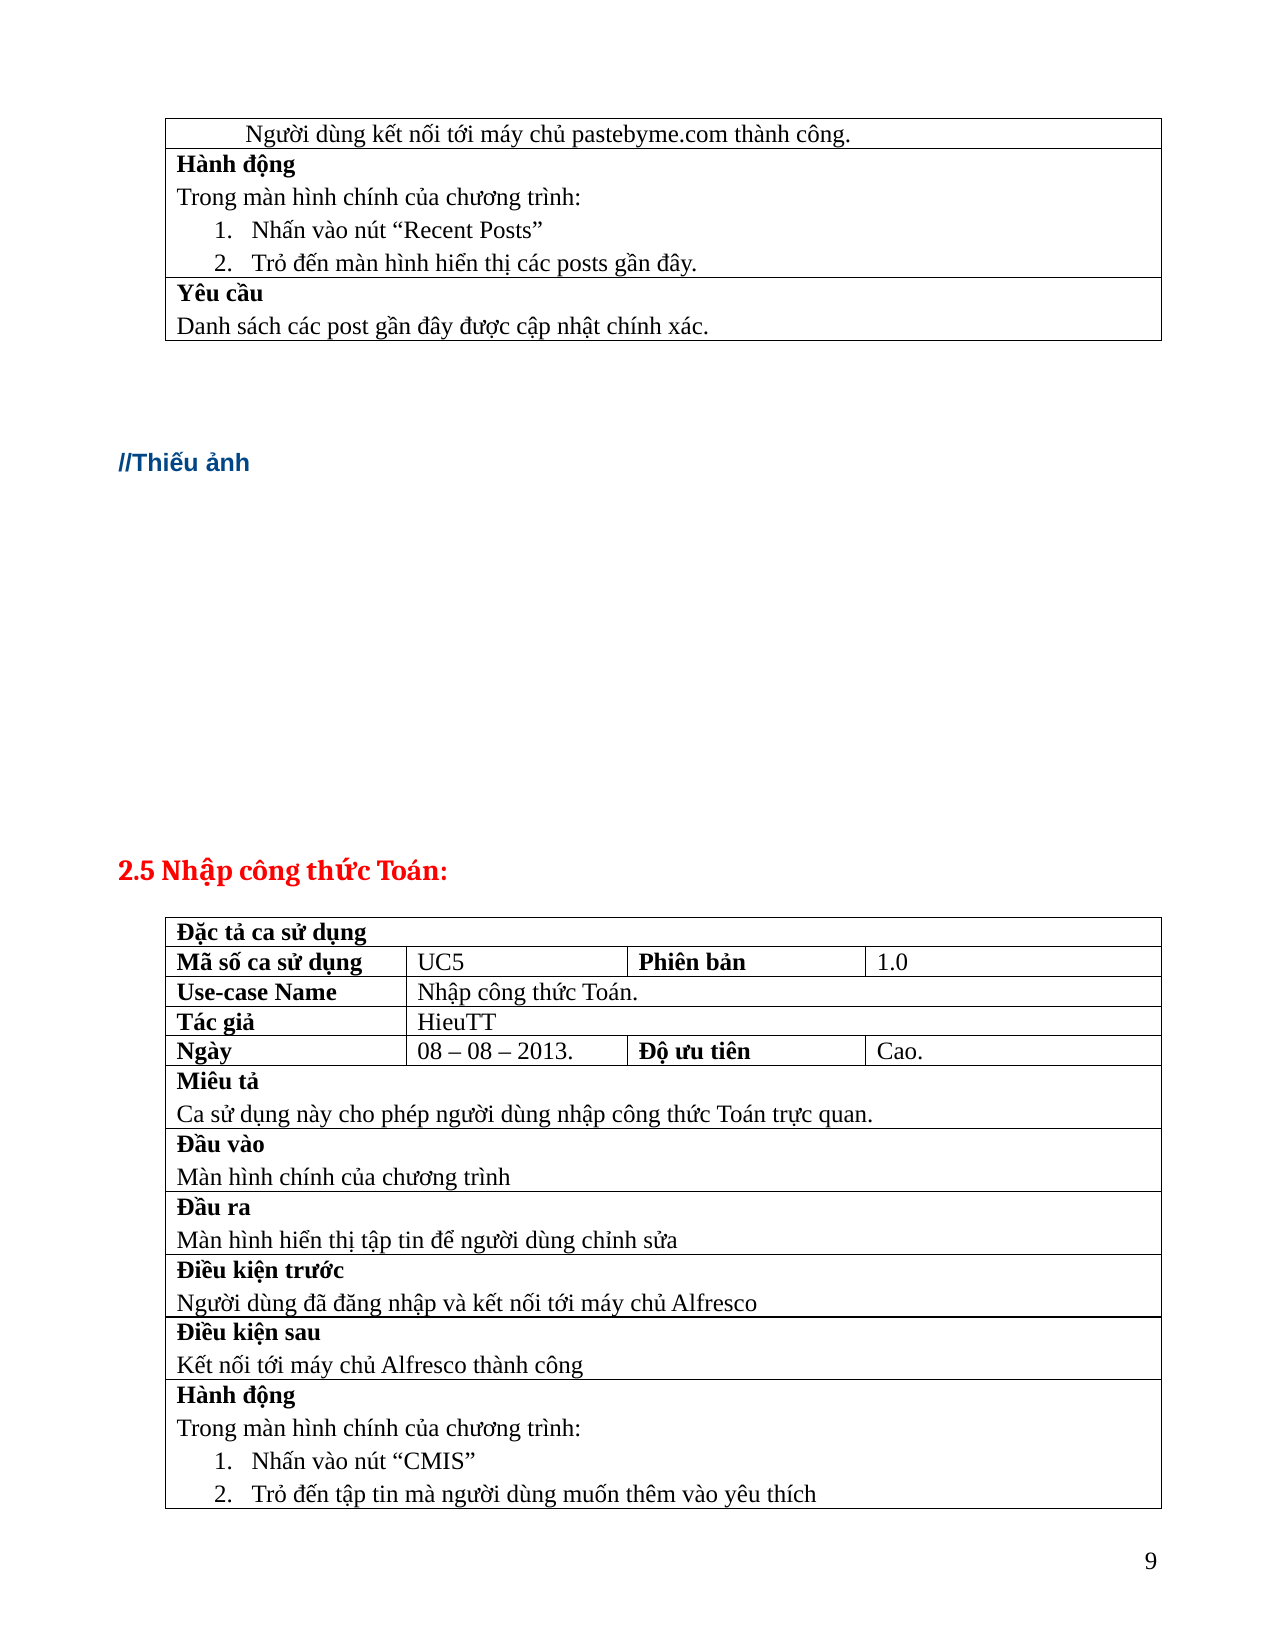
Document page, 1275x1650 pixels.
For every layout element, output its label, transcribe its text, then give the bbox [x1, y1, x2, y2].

table_cell Đầu ra Màn hình hiển thị tập tin để người dùng chỉnh sửa [166, 1192, 1161, 1254]
table_cell Hành động Trong màn hình chính của chương trình: Nhấn vào nút “Recent Posts” Trỏ đến màn hình hiển thị các posts gần đây. [166, 149, 1161, 277]
table_cell Điều kiện trước Người dùng đã đăng nhập và kết nối tới máy chủ Alfresco [166, 1255, 1161, 1316]
table_cell Ngày [166, 1036, 406, 1065]
subtitle 2.5 Nhập công thức Toán: [118, 854, 1157, 888]
table_cell Hành động Trong màn hình chính của chương trình: Nhấn vào nút “CMIS” Trỏ đến tập tin mà người dùng muốn thêm vào yêu thích Giữ chặt tập tin đó Nhấn vào nút “Add favorite” xuất hiện trên màn hình [166, 1380, 1161, 1508]
text //Thiếu ảnh [118, 448, 1157, 477]
table_cell Cao. [866, 1036, 1161, 1065]
table_cell Mã số ca sử dụng [166, 947, 406, 976]
table_cell Yêu cầu Danh sách các post gần đây được cập nhật chính xác. [166, 278, 1161, 339]
table_cell Nhập công thức Toán. [407, 977, 1161, 1006]
table_cell Đầu vào Màn hình chính của chương trình [166, 1129, 1161, 1191]
table_cell Độ ưu tiên [628, 1036, 865, 1065]
table_cell Điều kiện sau Kết nối tới máy chủ Alfresco thành công [166, 1318, 1161, 1379]
table_cell Người dùng kết nối tới máy chủ pastebyme.com thành công. [166, 119, 1161, 148]
table_header Đặc tả ca sử dụng [166, 918, 1161, 946]
table_cell HieuTT [407, 1007, 1161, 1035]
table_cell 1.0 [866, 947, 1161, 976]
table_cell Tác giả [166, 1007, 406, 1035]
table_cell Use-case Name [166, 977, 406, 1006]
table_cell 08 – 08 – 2013. [407, 1036, 627, 1065]
table_cell UC5 [407, 947, 627, 976]
table_cell Miêu tả Ca sử dụng này cho phép người dùng nhập công thức Toán trực quan. [166, 1066, 1161, 1128]
table_cell Phiên bản [628, 947, 865, 976]
